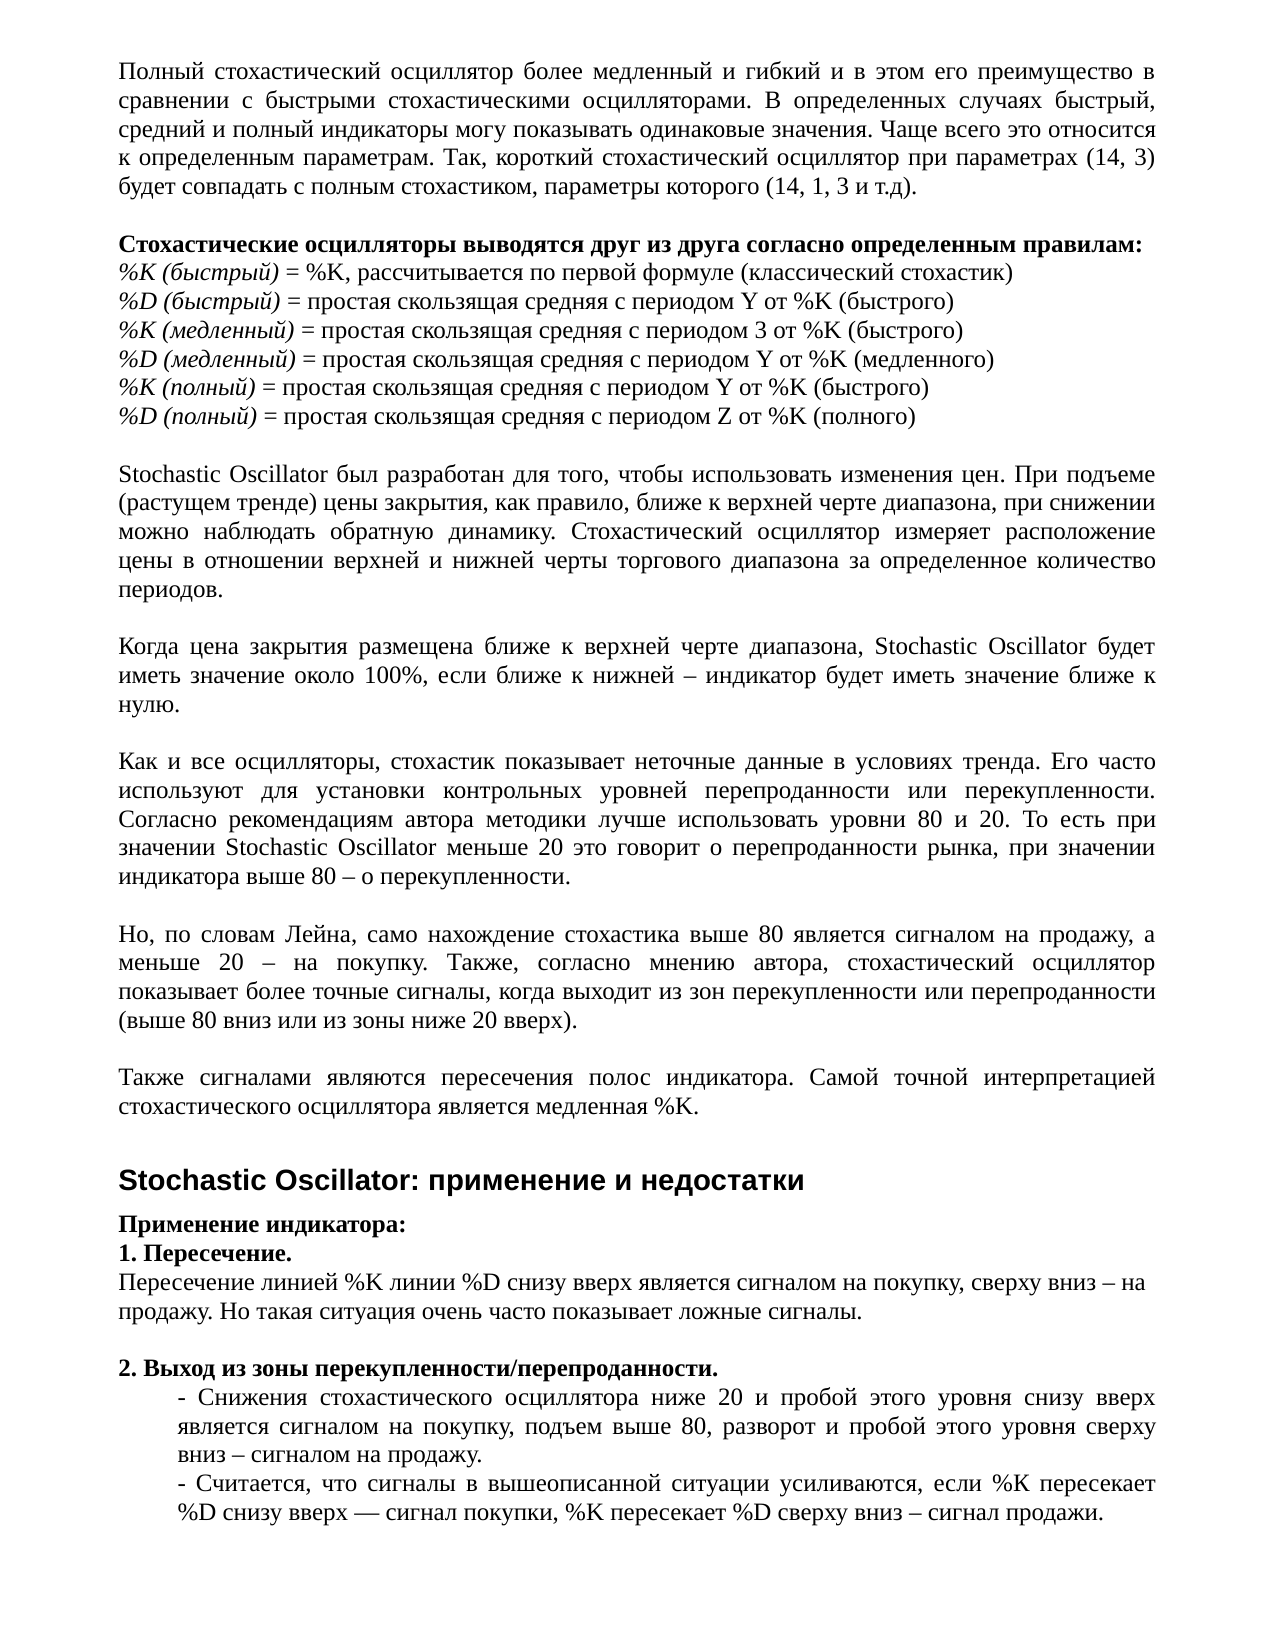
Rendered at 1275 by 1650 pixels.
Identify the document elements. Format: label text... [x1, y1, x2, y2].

list %D (полный) = простая скользящая средняя с периодом Z от %K (полного) [118, 401, 1157, 430]
text Как и все осцилляторы, стохастик показывает неточные данные в условиях тренда. Его часто используют для установки контрольных уровней перепроданности или перекупленности. Согласно рекомендациям автора методики лучше использовать уровни 80 и 20. То есть при значении Stochastic Oscillator меньше 20 это говорит о перепроданности рынка, при значении индикатора выше 80 – о перекупленности. [118, 746, 1157, 890]
list %D (медленный) = простая скользящая средняя с периодом Y от %K (медленного) [118, 344, 1157, 372]
subtitle Stochastic Oscillator: применение и недостатки [118, 1163, 1157, 1197]
list - Снижения стохастического осциллятора ниже 20 и пробой этого уровня снизу вверх является сигналом на покупку, подъем выше 80, разворот и пробой этого уровня сверху вниз – сигналом на продажу. [177, 1382, 1157, 1468]
text Полный стохастический осциллятор более медленный и гибкий и в этом его преимущество в сравнении с быстрыми стохастическими осцилляторами. В определенных случаях быстрый, средний и полный индикаторы могу показывать одинаковые значения. Чаще всего это относится к определенным параметрам. Так, короткий стохастический осциллятор при параметрах (14, 3) будет совпадать с полным стохастиком, параметры которого (14, 1, 3 и т.д). [118, 56, 1157, 200]
text Stochastic Oscillator был разработан для того, чтобы использовать изменения цен. При подъеме (растущем тренде) цены закрытия, как правило, ближе к верхней черте диапазона, при снижении можно наблюдать обратную динамику. Стохастический осциллятор измеряет расположение цены в отношении верхней и нижней черты торгового диапазона за определенное количество периодов. [118, 459, 1157, 602]
list - Считается, что сигналы в вышеописанной ситуации усиливаются, если %К пересекает %D снизу вверх — сигнал покупки, %K пересекает %D сверху вниз – сигнал продажи. [177, 1468, 1157, 1526]
text Применение индикатора: [118, 1209, 1157, 1238]
text Также сигналами являются пересечения полос индикатора. Самой точной интерпретацией стохастического осциллятора является медленная %K. [118, 1062, 1157, 1120]
list %K (полный) = простая скользящая средняя с периодом Y от %K (быстрого) [118, 372, 1157, 401]
text Когда цена закрытия размещена ближе к верхней черте диапазона, Stochastic Oscillator будет иметь значение около 100%, если ближе к нижней – индикатор будет иметь значение ближе к нулю. [118, 631, 1157, 717]
list 1. Пересечение. Пересечение линией %K линии %D снизу вверх является сигналом на покупку, сверху вниз – на продажу. Но такая ситуация очень часто показывает ложные сигналы. [118, 1238, 1157, 1324]
list %K (медленный) = простая скользящая средняя с периодом 3 от %K (быстрого) [118, 315, 1157, 344]
text Стохастические осцилляторы выводятся друг из друга согласно определенным правилам: [118, 229, 1157, 257]
text Но, по словам Лейна, само нахождение стохастика выше 80 является сигналом на продажу, а меньше 20 – на покупку. Также, согласно мнению автора, стохастический осциллятор показывает более точные сигналы, когда выходит из зон перекупленности или перепроданности (выше 80 вниз или из зоны ниже 20 вверх). [118, 919, 1157, 1034]
list %K (быстрый) = %K, рассчитывается по первой формуле (классический стохастик) [118, 257, 1157, 286]
list %D (быстрый) = простая скользящая средняя с периодом Y от %K (быстрого) [118, 286, 1157, 315]
list 2. Выход из зоны перекупленности/перепроданности. [118, 1353, 1157, 1382]
